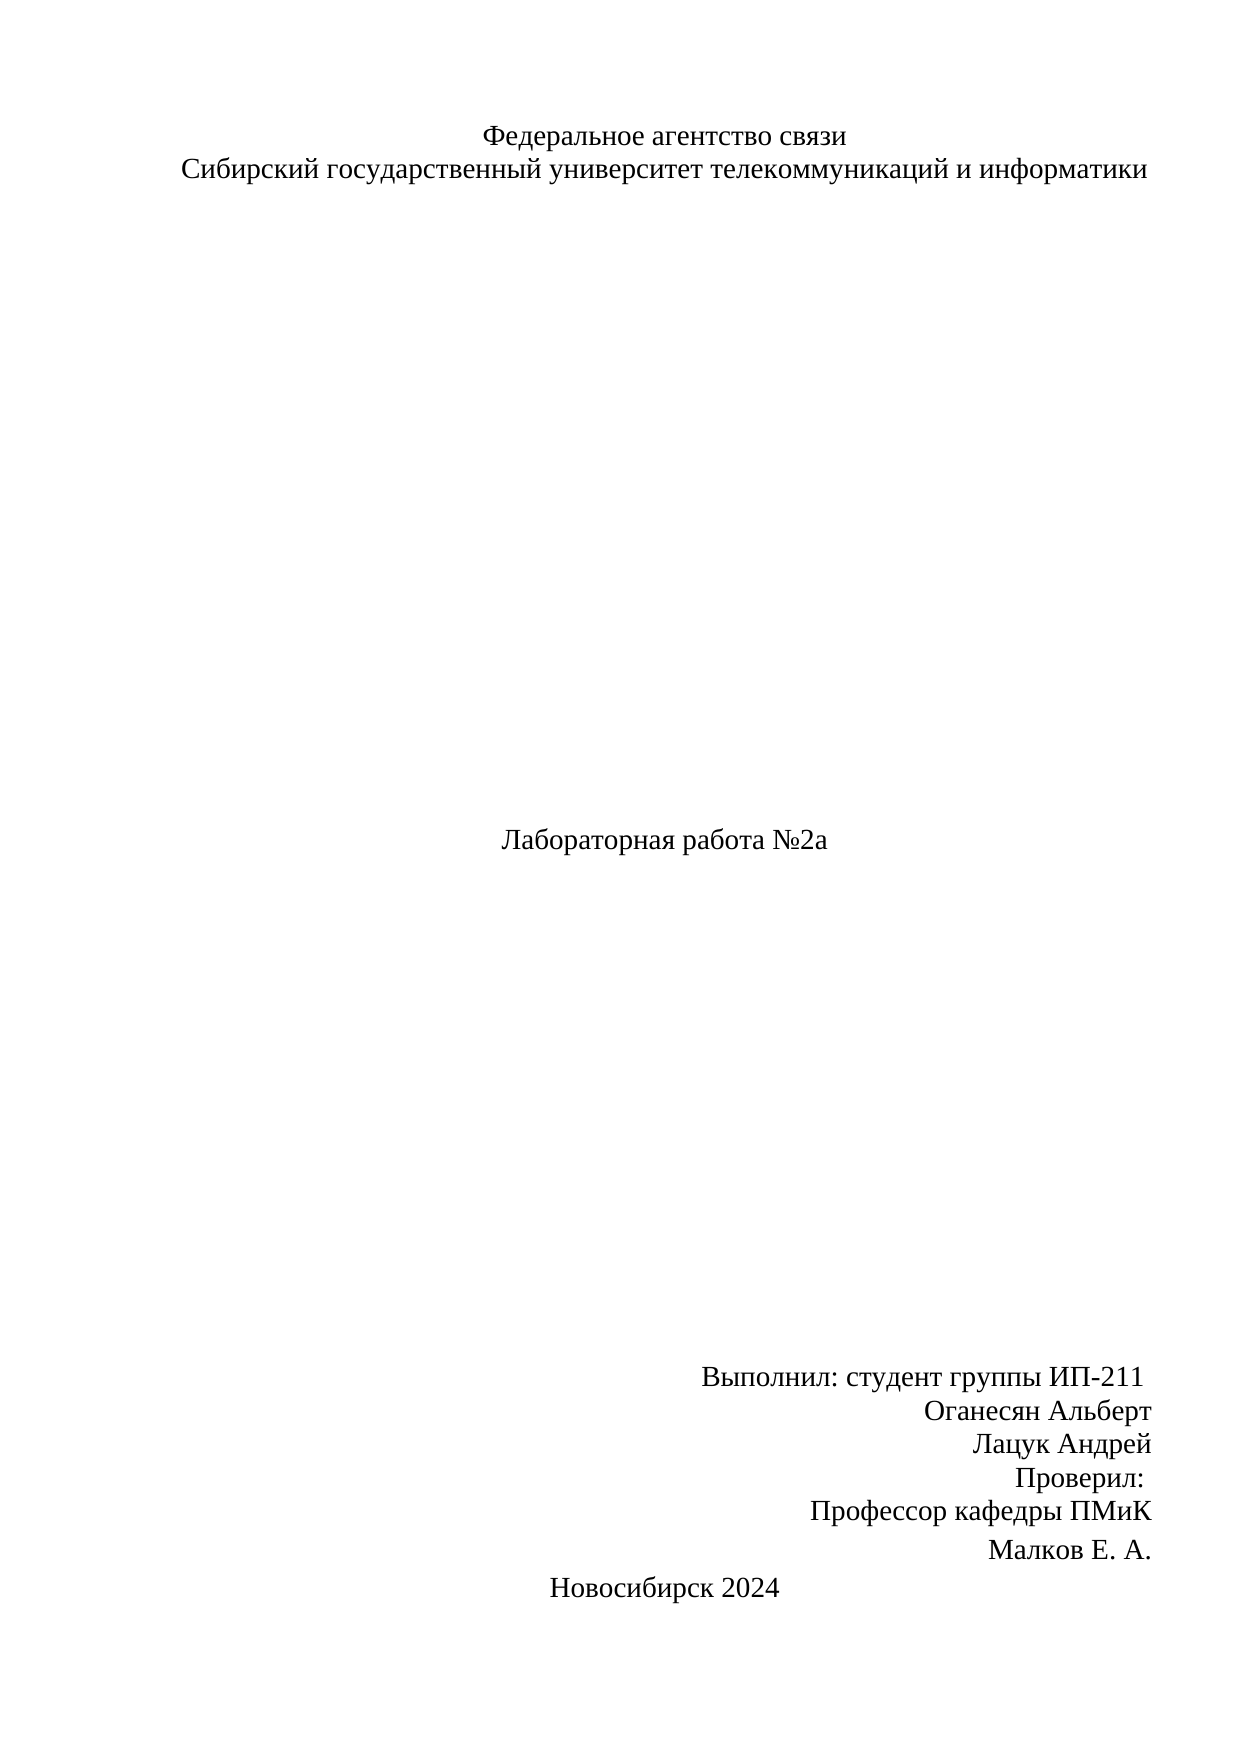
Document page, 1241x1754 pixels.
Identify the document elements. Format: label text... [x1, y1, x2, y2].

text Новосибирск 2024 [177, 1570, 1152, 1604]
text Федеральное агентство связи [177, 118, 1152, 152]
text Выполнил: студент группы ИП-211 [177, 1359, 1152, 1393]
text Профессор кафедры ПМиК [177, 1493, 1152, 1527]
text Сибирский государственный университет телекоммуникаций и информатики [177, 152, 1152, 185]
text Лацук Андрей [177, 1426, 1152, 1460]
text Лабораторная работа №2a [177, 822, 1152, 856]
text Проверил: [177, 1460, 1152, 1493]
text Малков Е. А. [177, 1532, 1152, 1565]
text Оганесян Альберт [177, 1393, 1152, 1426]
